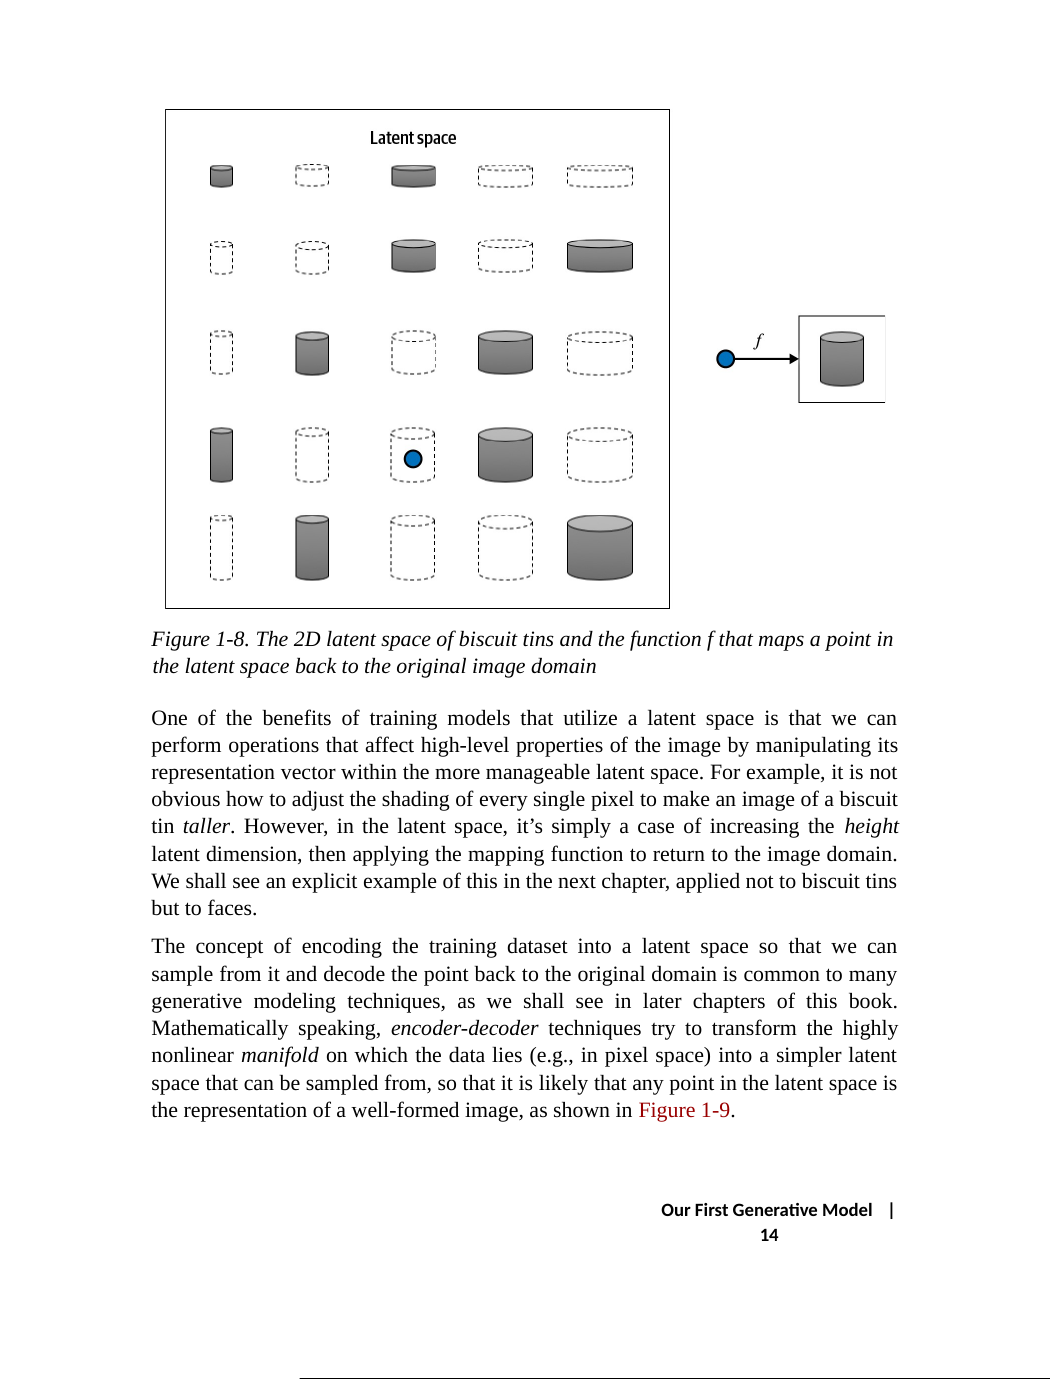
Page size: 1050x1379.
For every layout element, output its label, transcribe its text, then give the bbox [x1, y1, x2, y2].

text The concept of encoding the training dataset into a latent space so that we can sample from it and decode the point back to the original domain is common to many generative modeling techniques, as we shall see in later chapters of this book. Mathematically speaking, encoder-decoder techniques try to transform the highly nonlinear manifold on which the data lies (e.g., in pixel space) into a simpler latent space that can be sampled from, so that it is likely that any point in the latent space is the representation of a well-formed image, as shown in Figure 1-9. [151, 933, 899, 1122]
text One of the benefits of training models that utilize a latent space is that we can perform operations that affect high-level properties of the image by manipulating its representation vector within the more manageable latent space. For example, it is not obvious how to adjust the shading of every single pixel to make an image of a biscuit tin taller. However, in the latent space, it’s simply a case of increasing the height latent dimension, then applying the mapping function to return to the image domain. We shall see an explicit example of this in the next chapter, applied not to biscuit tins but to faces. [151, 705, 899, 920]
text Figure 1-8. The 2D latent space of biscuit tins and the function f that maps a point in the latent space back to the original image domain [151, 626, 898, 678]
